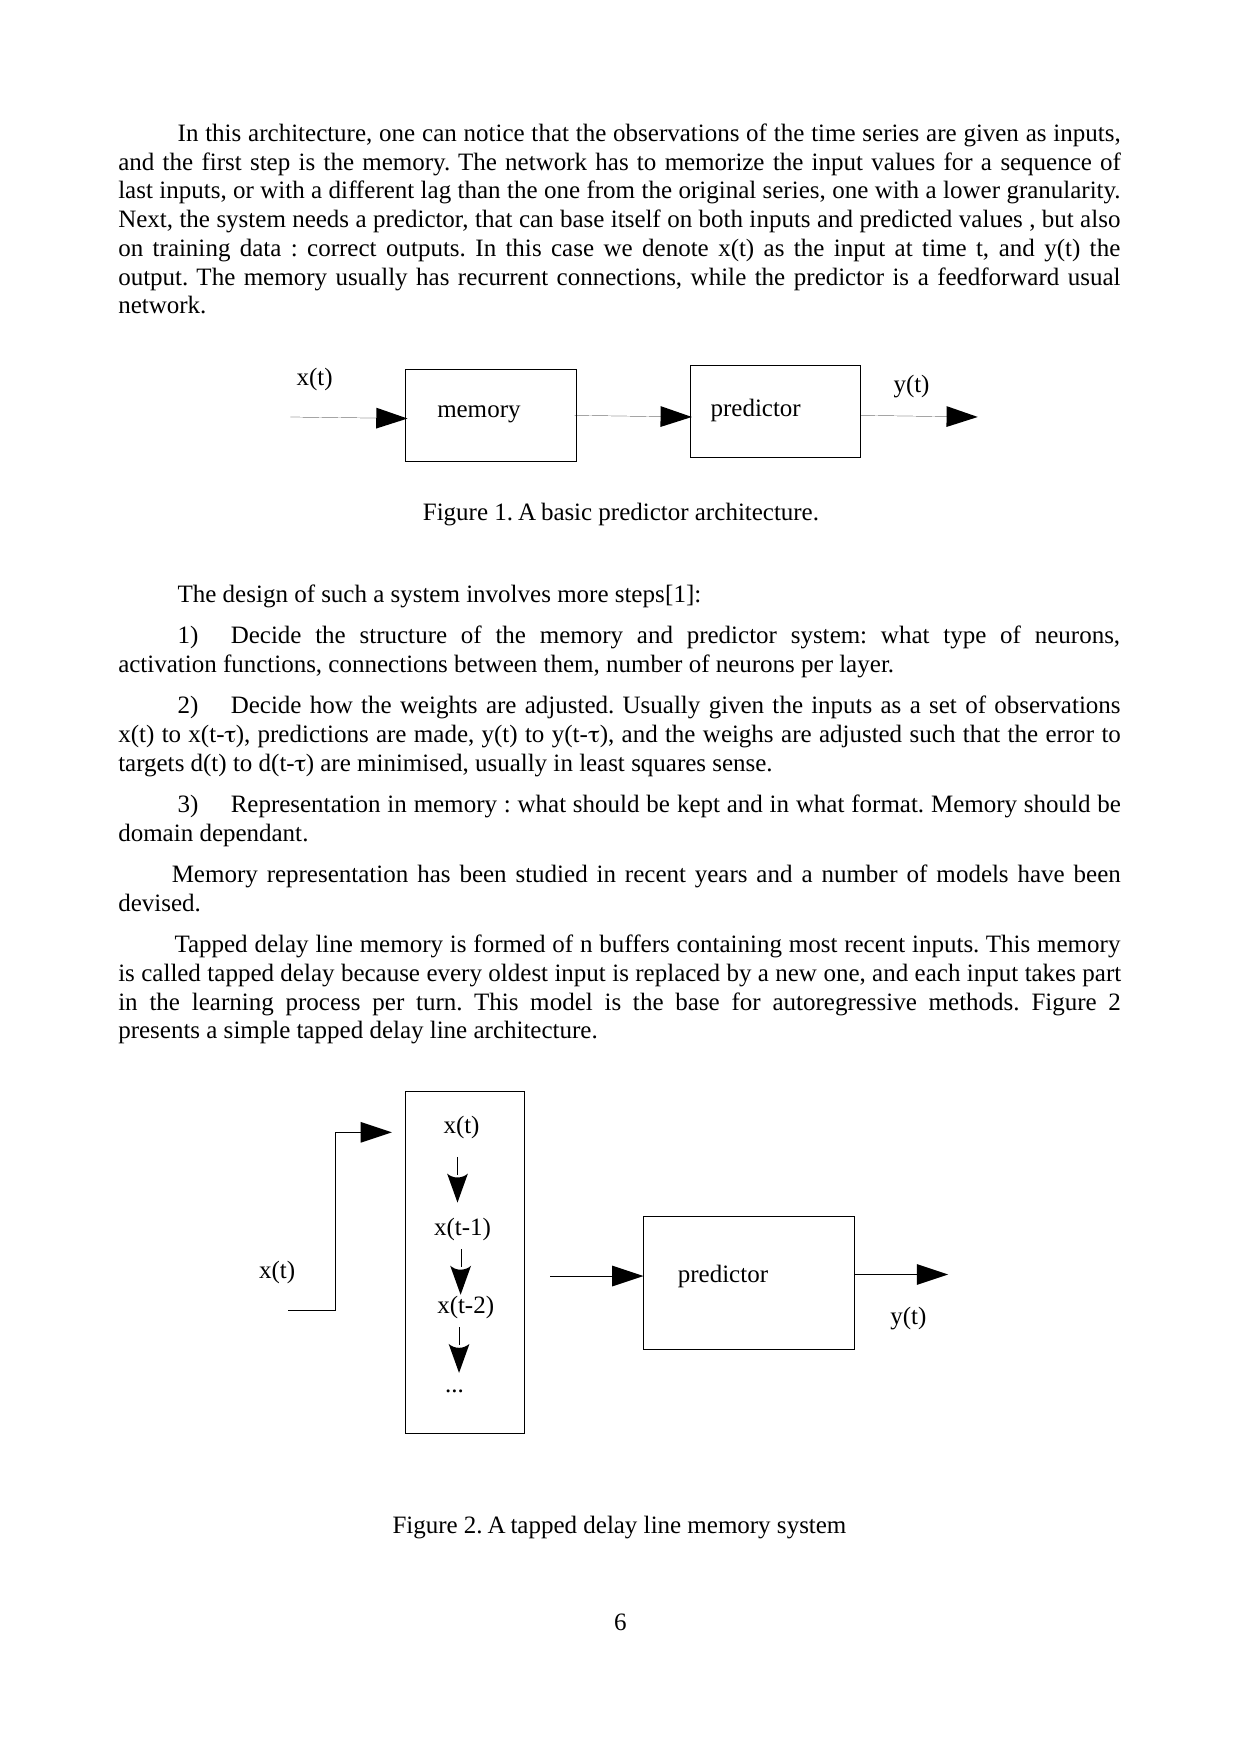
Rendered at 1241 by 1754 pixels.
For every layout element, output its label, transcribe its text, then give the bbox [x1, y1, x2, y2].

text In this architecture, one can notice that the observations of the time series are given as inputs, and the first step is the memory. The network has to memorize the input values for a sequence of last inputs, or with a different lag than the one from the original series, one with a lower granularity. Next, the system needs a predictor, that can base itself on both inputs and predicted values , but also on training data : correct outputs. In this case we denote x(t) as the input at time t, and y(t) the output. The memory usually has recurrent connections, while the predictor is a feedforward usual network. [118, 118, 1122, 319]
list Memory representation has been studied in recent years and a number of models have been devised. [118, 859, 1122, 917]
list Representation in memory : what should be kept and in what format. Memory should be domain dependant. [118, 789, 1122, 847]
list Decide how the weights are adjusted. Usually given the inputs as a set of observations x(t) to x(t-t), predictions are made, y(t) to y(t-t), and the weighs are adjusted such that the error to targets d(t) to d(t-t) are minimised, usually in least squares sense. [118, 691, 1122, 777]
text The design of such a system involves more steps[1]⁠: [118, 579, 1122, 608]
text Tapped delay line memory is formed of n buffers containing most recent inputs. This memory is called tapped delay because every oldest input is replaced by a new one, and each input takes part in the learning process per turn. This model is the base for autoregressive methods. Figure 2 presents a simple tapped delay line architecture. [118, 929, 1122, 1044]
list Decide the structure of the memory and predictor system: what type of neurons, activation functions, connections between them, number of neurons per layer. [118, 621, 1122, 678]
text Figure 1. A basic predictor architecture. [118, 497, 1122, 526]
text Figure 2. A tapped delay line memory system [117, 1511, 1122, 1539]
